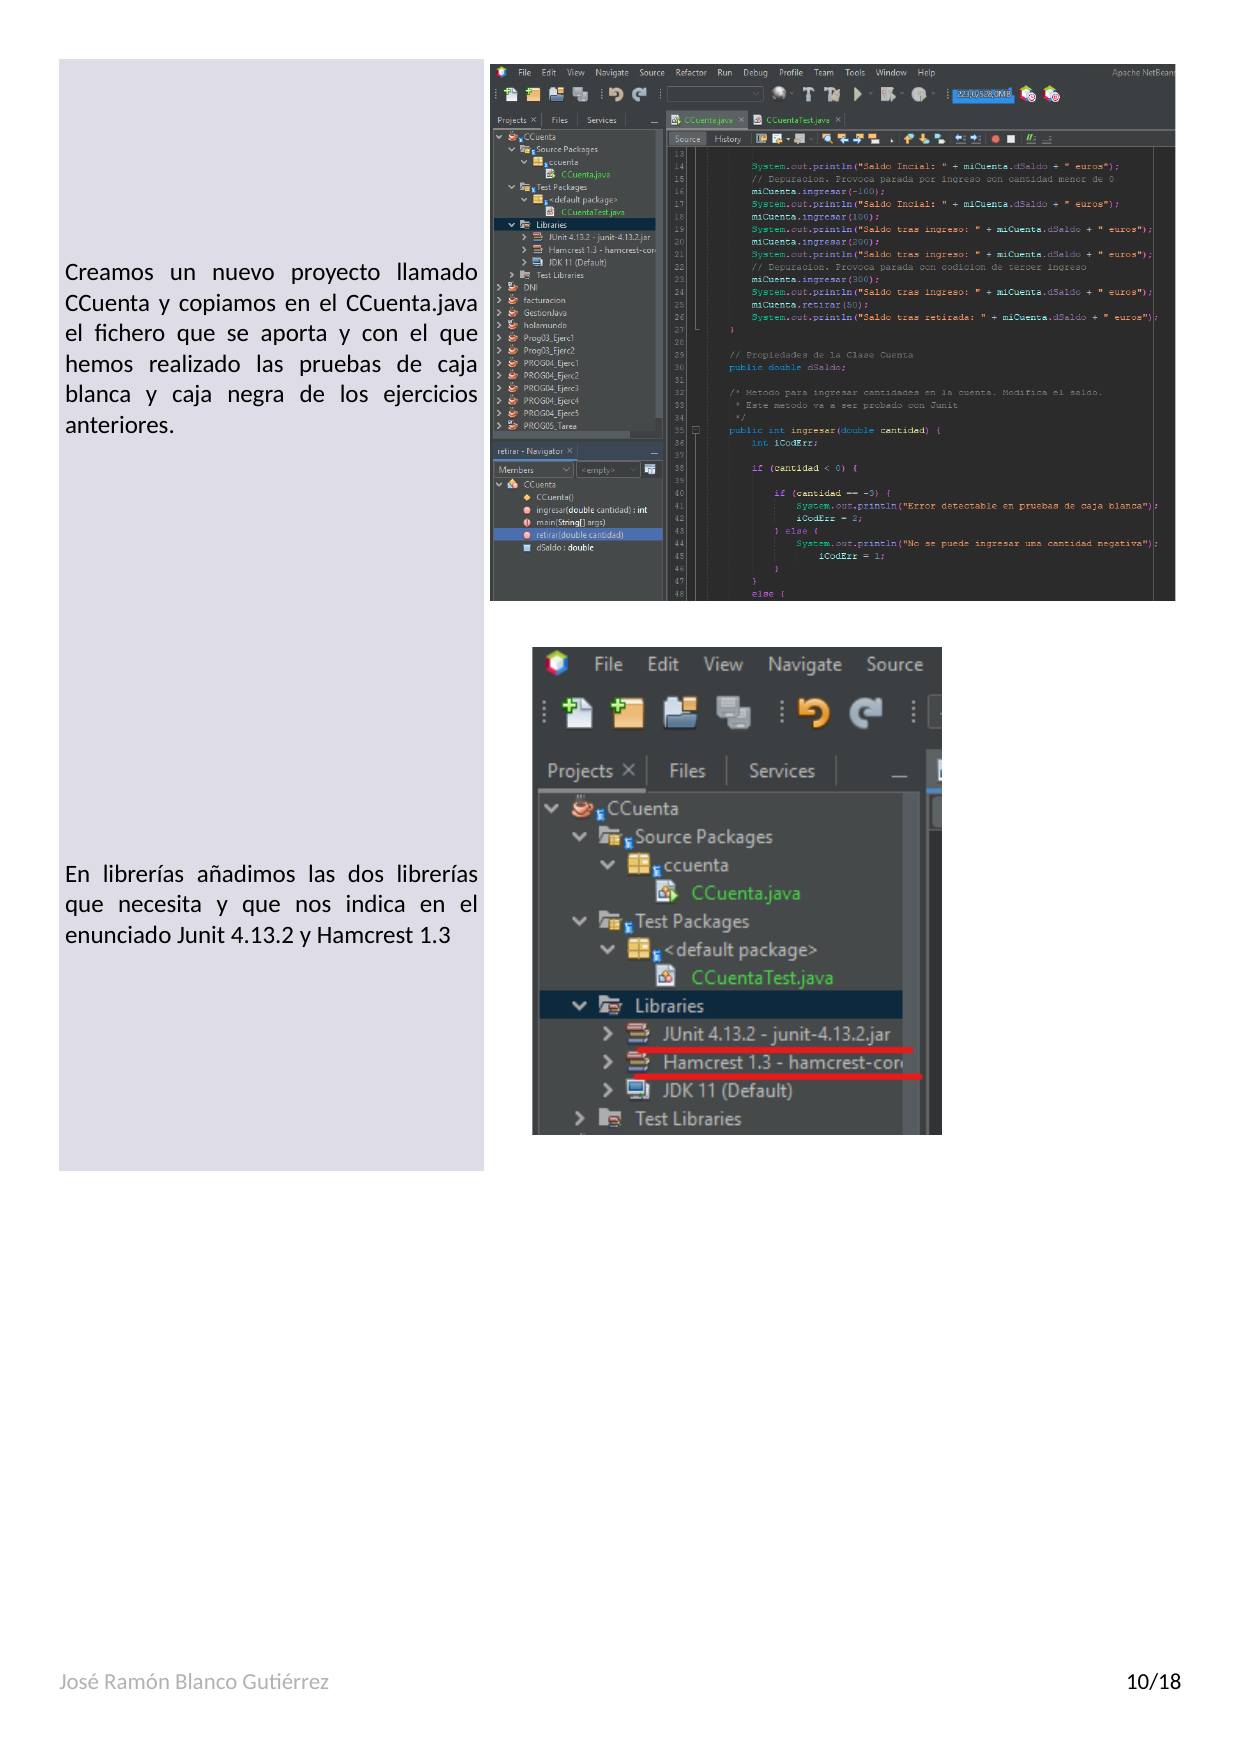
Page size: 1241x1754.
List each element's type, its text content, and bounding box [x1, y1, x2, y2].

table_cell [484, 59, 1181, 637]
picture [532, 647, 942, 1135]
table_cell [484, 637, 1181, 1171]
picture [490, 64, 1176, 601]
table_cell Creamos un nuevo proyecto llamado CCuenta y copiamos en el CCuenta.java el fichero que se aporta y con el que hemos realizado las pruebas de caja blanca y caja negra de los ejercicios anteriores. [59, 59, 484, 637]
table_cell En librerías añadimos las dos librerías que necesita y que nos indica en el enunciado Junit 4.13.2 y Hamcrest 1.3 [59, 637, 484, 1171]
